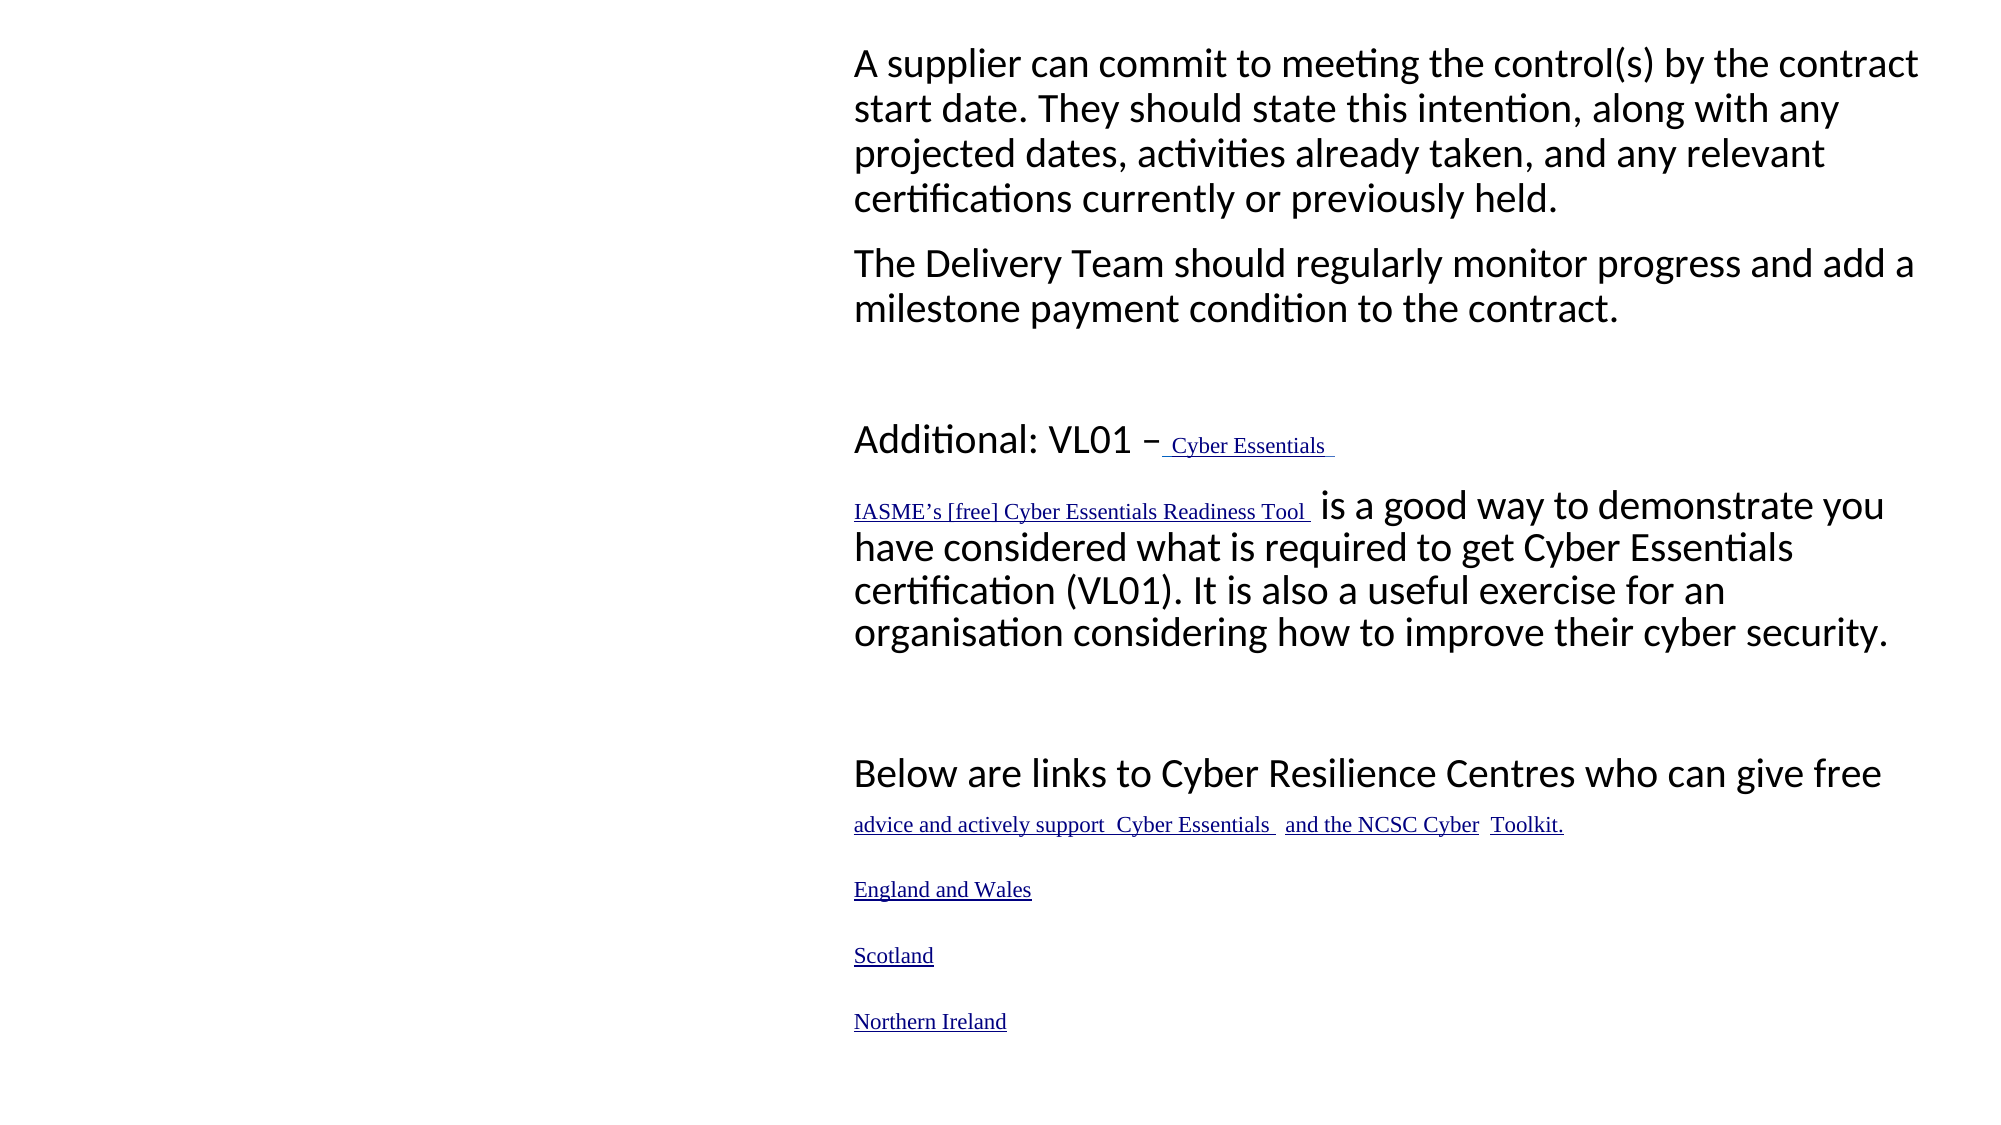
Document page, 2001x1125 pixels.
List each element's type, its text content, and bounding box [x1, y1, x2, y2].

text The Delivery Team should regularly monitor progress and add a [853, 244, 1928, 286]
text milestone payment condition to the contract. [853, 289, 1928, 331]
text start date. They should state this intention, along with any [853, 89, 1928, 131]
text England and Wales [853, 864, 1945, 906]
text A supplier can commit to meeting the control(s) by the contract [853, 43, 1928, 86]
text 1. Committing to [69, 384, 781, 474]
text certifications currently or previously held. [853, 178, 1928, 221]
text projected dates, activities already taken, and any relevant [853, 134, 1928, 176]
text Below are links to Cyber Resilience Centres who can give free [853, 754, 1945, 796]
text meet the controls by [69, 474, 781, 564]
text Scotland [853, 930, 1945, 972]
text advice and actively support Cyber Essentials and the NCSC Cyber Toolkit. [853, 799, 1945, 841]
text CIP Options in detail [68, 742, 406, 784]
text contract start date [69, 565, 781, 654]
text Additional: VL01 – Cyber Essentials [854, 420, 1928, 462]
text Northern Ireland [853, 996, 1945, 1038]
text IASME’s [free] Cyber Essentials Readiness Tool is a good way to demonstrate you have considered what is required to get Cyber Essentials certification (VL01). It is also a useful exercise for an organisation considering how to improve their cyber security. [854, 486, 1928, 655]
